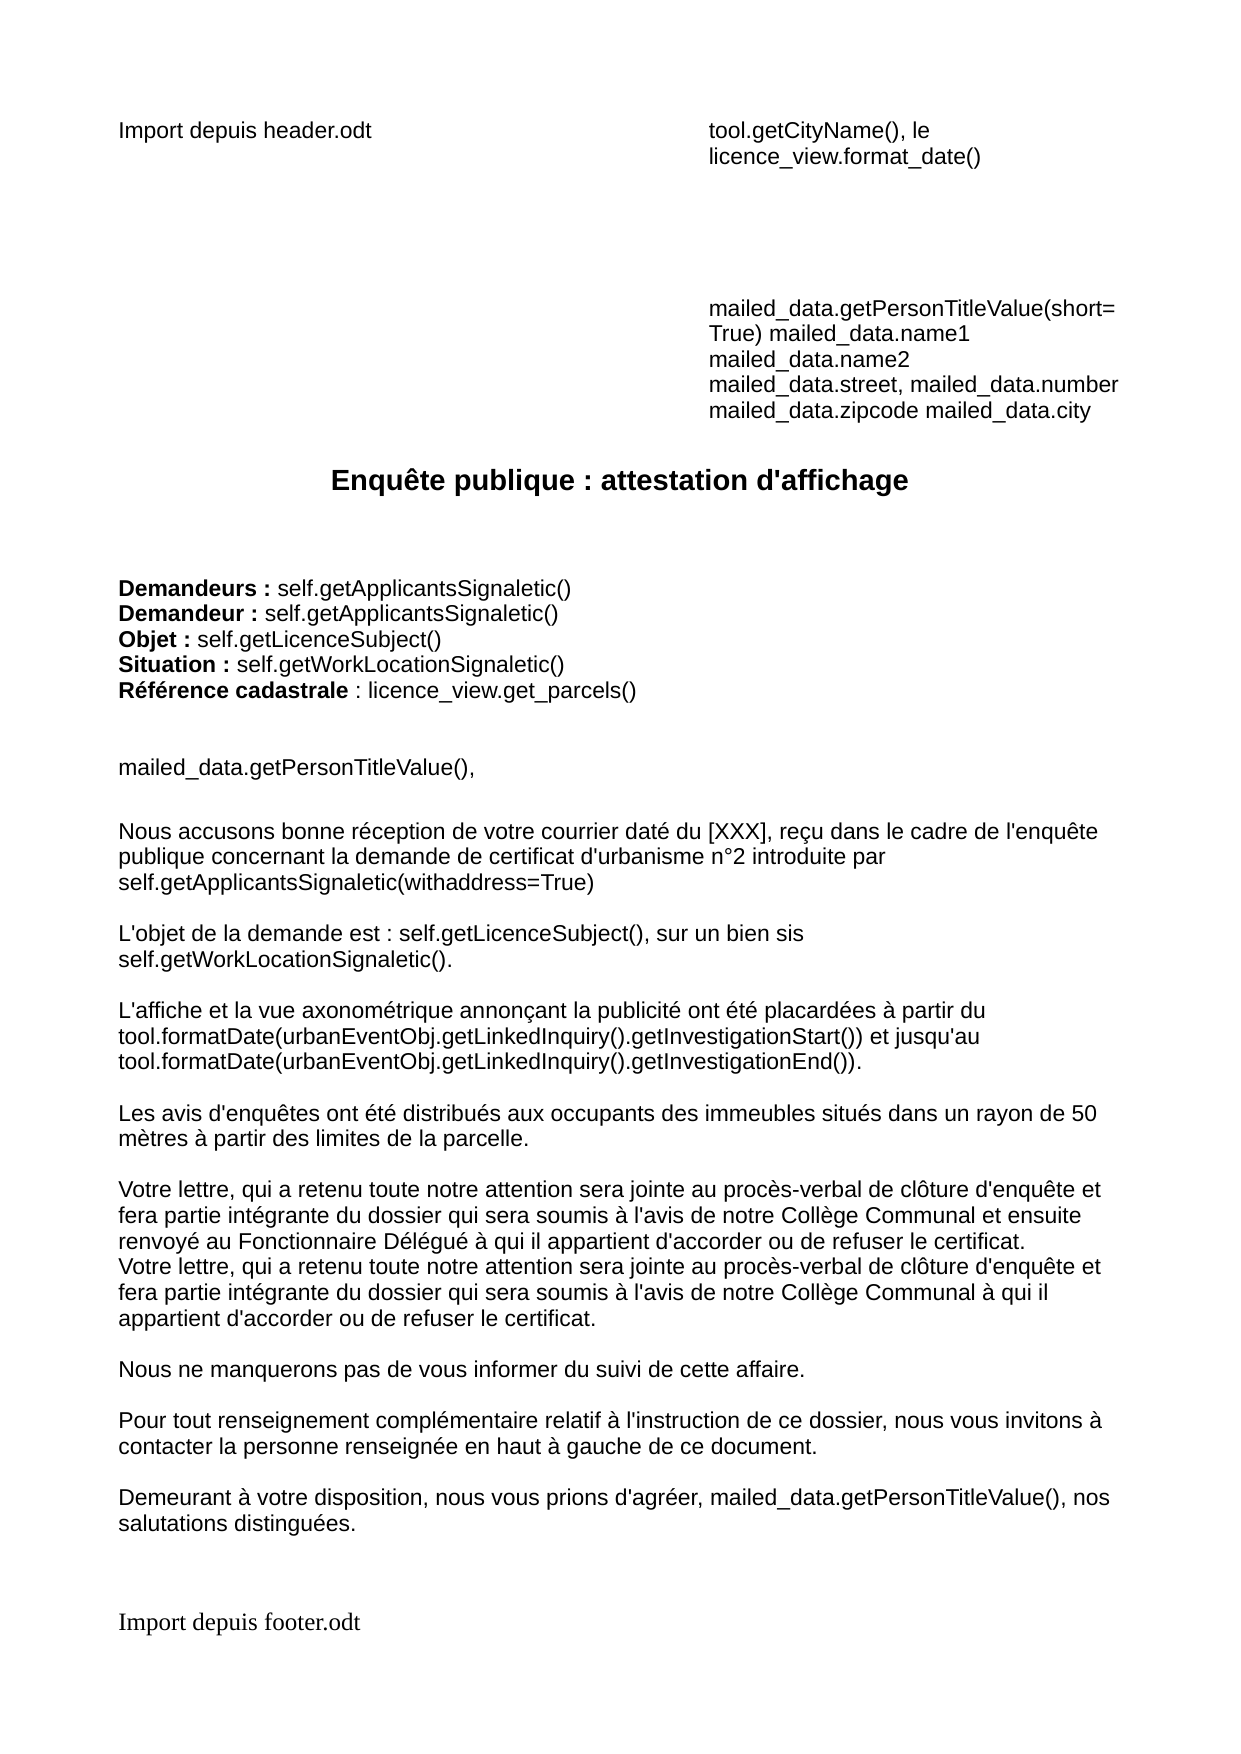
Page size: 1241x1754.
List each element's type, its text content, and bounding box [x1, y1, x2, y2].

table_header tool.getCityName(), le licence_view.format_date() mailed_data.getPersonTitleValue(short=True) mailed_data.name1 mailed_data.name2 mailed_data.street, mailed_data.number mailed_data.zipcode mailed_data.city [709, 118, 1123, 436]
text Votre lettre, qui a retenu toute notre attention sera jointe au procès-verbal de clôture d'enquête et fera partie intégrante du dossier qui sera soumis à l'avis de notre Collège Communal à qui il appartient d'accorder ou de refuser le certificat. [118, 1254, 1122, 1331]
text Situation : self.getWorkLocationSignaletic() [118, 652, 1122, 678]
text Pour tout renseignement complémentaire relatif à l'instruction de ce dossier, nous vous invitons à contacter la personne renseignée en haut à gauche de ce document. [118, 1408, 1122, 1459]
table_header Import depuis header.odt [118, 118, 708, 436]
text L'objet de la demande est : self.getLicenceSubject(), sur un bien sis self.getWorkLocationSignaletic(). [118, 921, 1122, 972]
text Demandeurs : self.getApplicantsSignaletic() [118, 575, 1122, 601]
text Référence cadastrale : licence_view.get_parcels() [118, 678, 1122, 703]
text mailed_data.getPersonTitleValue(), [118, 755, 1122, 780]
title Enquête publique : attestation d'affichage [118, 463, 1122, 496]
text L'affiche et la vue axonométrique annonçant la publicité ont été placardées à partir du tool.formatDate(urbanEventObj.getLinkedInquiry().getInvestigationStart()) et jusqu'au tool.formatDate(urbanEventObj.getLinkedInquiry().getInvestigationEnd()). [118, 998, 1122, 1075]
text Nous ne manquerons pas de vous informer du suivi de cette affaire. [118, 1357, 1122, 1382]
text Demandeur : self.getApplicantsSignaletic() [118, 601, 1122, 627]
text Les avis d'enquêtes ont été distribués aux occupants des immeubles situés dans un rayon de 50 mètres à partir des limites de la parcelle. [118, 1100, 1122, 1152]
text Nous accusons bonne réception de votre courrier daté du [XXX], reçu dans le cadre de l'enquête publique concernant la demande de certificat d'urbanisme n°2 introduite par self.getApplicantsSignaletic(withaddress=True) [118, 818, 1122, 895]
text Objet : self.getLicenceSubject() [118, 627, 1122, 652]
text Votre lettre, qui a retenu toute notre attention sera jointe au procès-verbal de clôture d'enquête et fera partie intégrante du dossier qui sera soumis à l'avis de notre Collège Communal et ensuite renvoyé au Fonctionnaire Délégué à qui il appartient d'accorder ou de refuser le certificat. [118, 1177, 1122, 1254]
text Demeurant à votre disposition, nous vous prions d'agréer, mailed_data.getPersonTitleValue(), nos salutations distinguées. [118, 1485, 1122, 1536]
